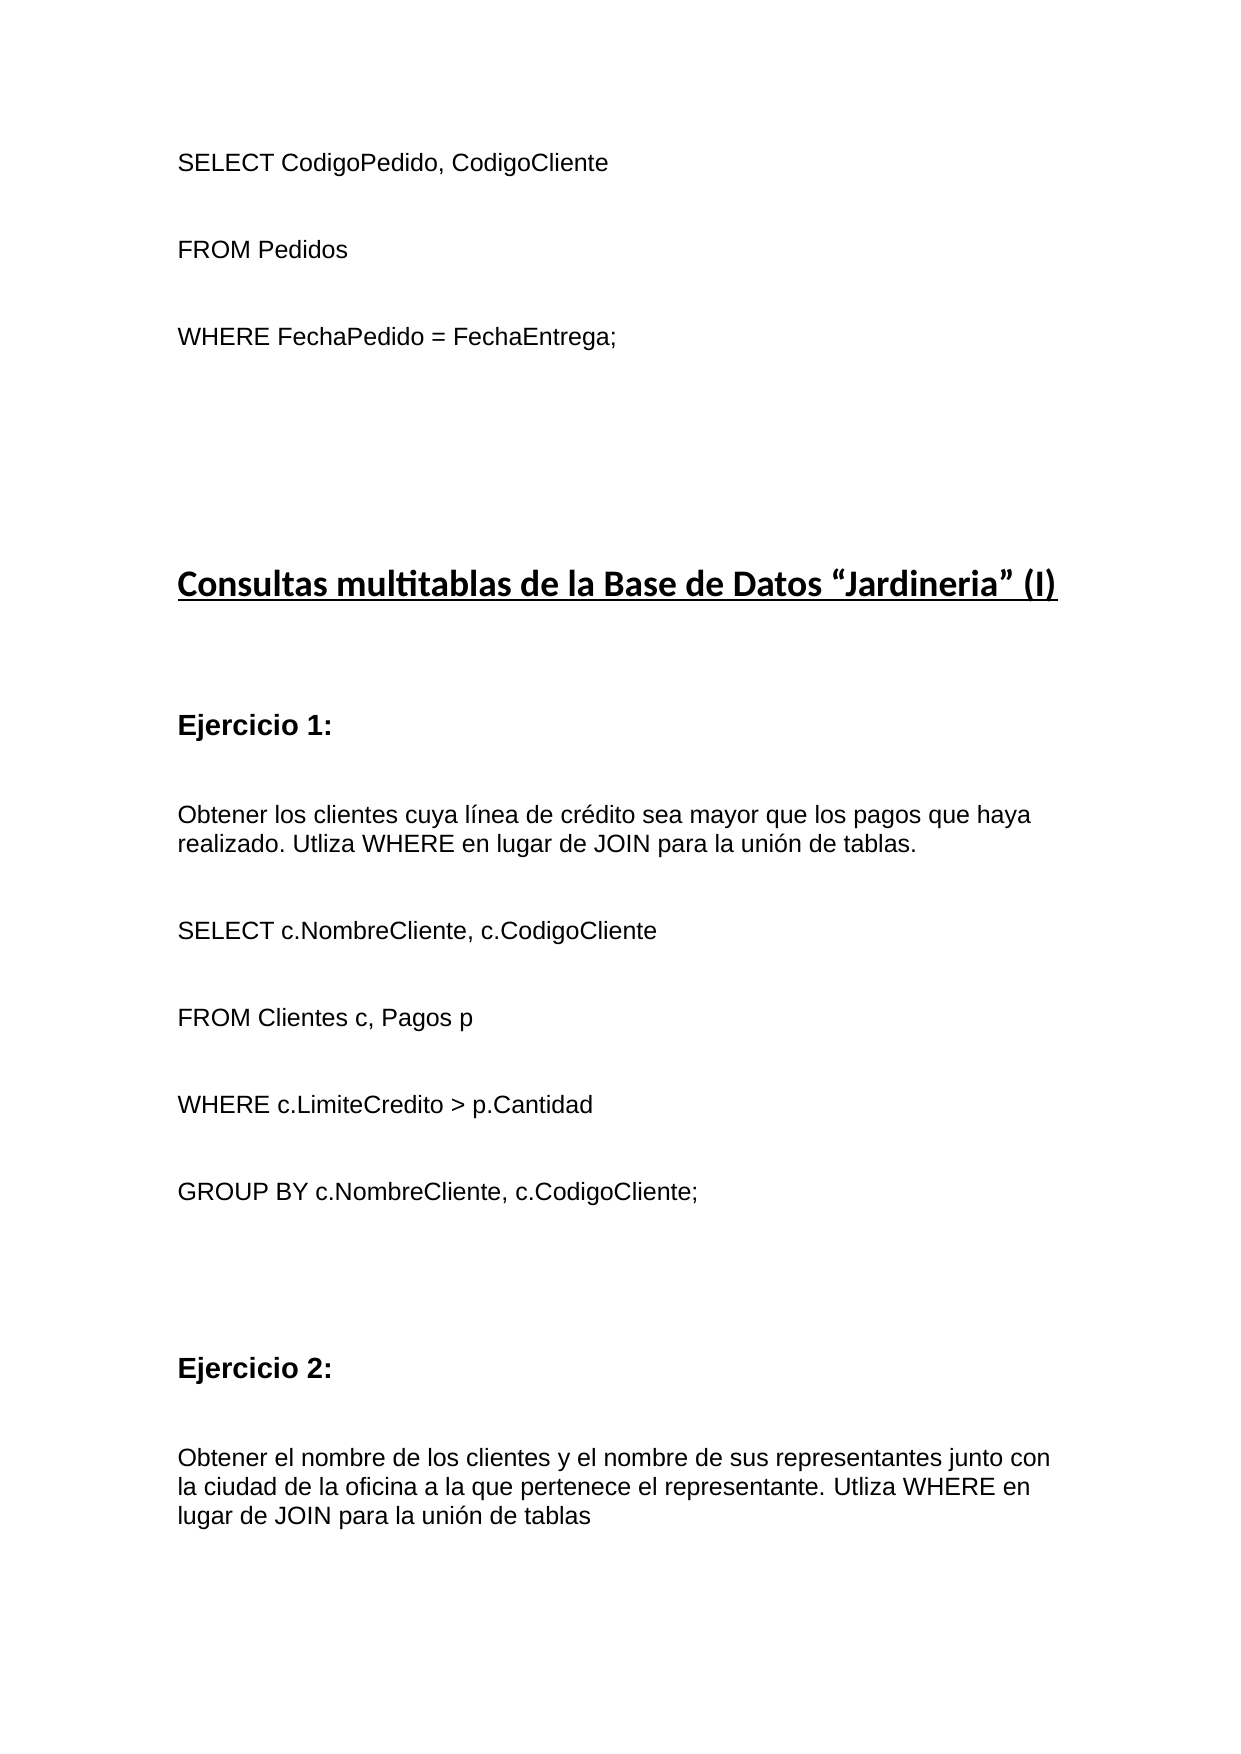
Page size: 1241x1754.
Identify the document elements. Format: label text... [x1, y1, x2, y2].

text Obtener los clientes cuya línea de crédito sea mayor que los pagos que haya realizado. Utliza WHERE en lugar de JOIN para la unión de tablas. [177, 800, 1063, 858]
text GROUP BY c.NombreCliente, c.CodigoCliente; [177, 1177, 1063, 1206]
text FROM Pedidos [177, 235, 1063, 263]
text Ejercicio 1: [177, 708, 1063, 742]
text Obtener el nombre de los clientes y el nombre de sus representantes junto con la ciudad de la oficina a la que pertenece el representante. Utliza WHERE en lugar de JOIN para la unión de tablas [177, 1443, 1063, 1529]
text SELECT c.NombreCliente, c.CodigoCliente [177, 916, 1063, 945]
text WHERE FechaPedido = FechaEntrega; [177, 322, 1063, 351]
text FROM Clientes c, Pagos p [177, 1003, 1063, 1032]
text WHERE c.LimiteCredito > p.Cantidad [177, 1090, 1063, 1119]
text Ejercicio 2: [177, 1351, 1063, 1385]
text SELECT CodigoPedido, CodigoCliente [177, 148, 1063, 176]
text Consultas multitablas de la Base de Datos “Jardineria” (I) [177, 559, 1063, 605]
